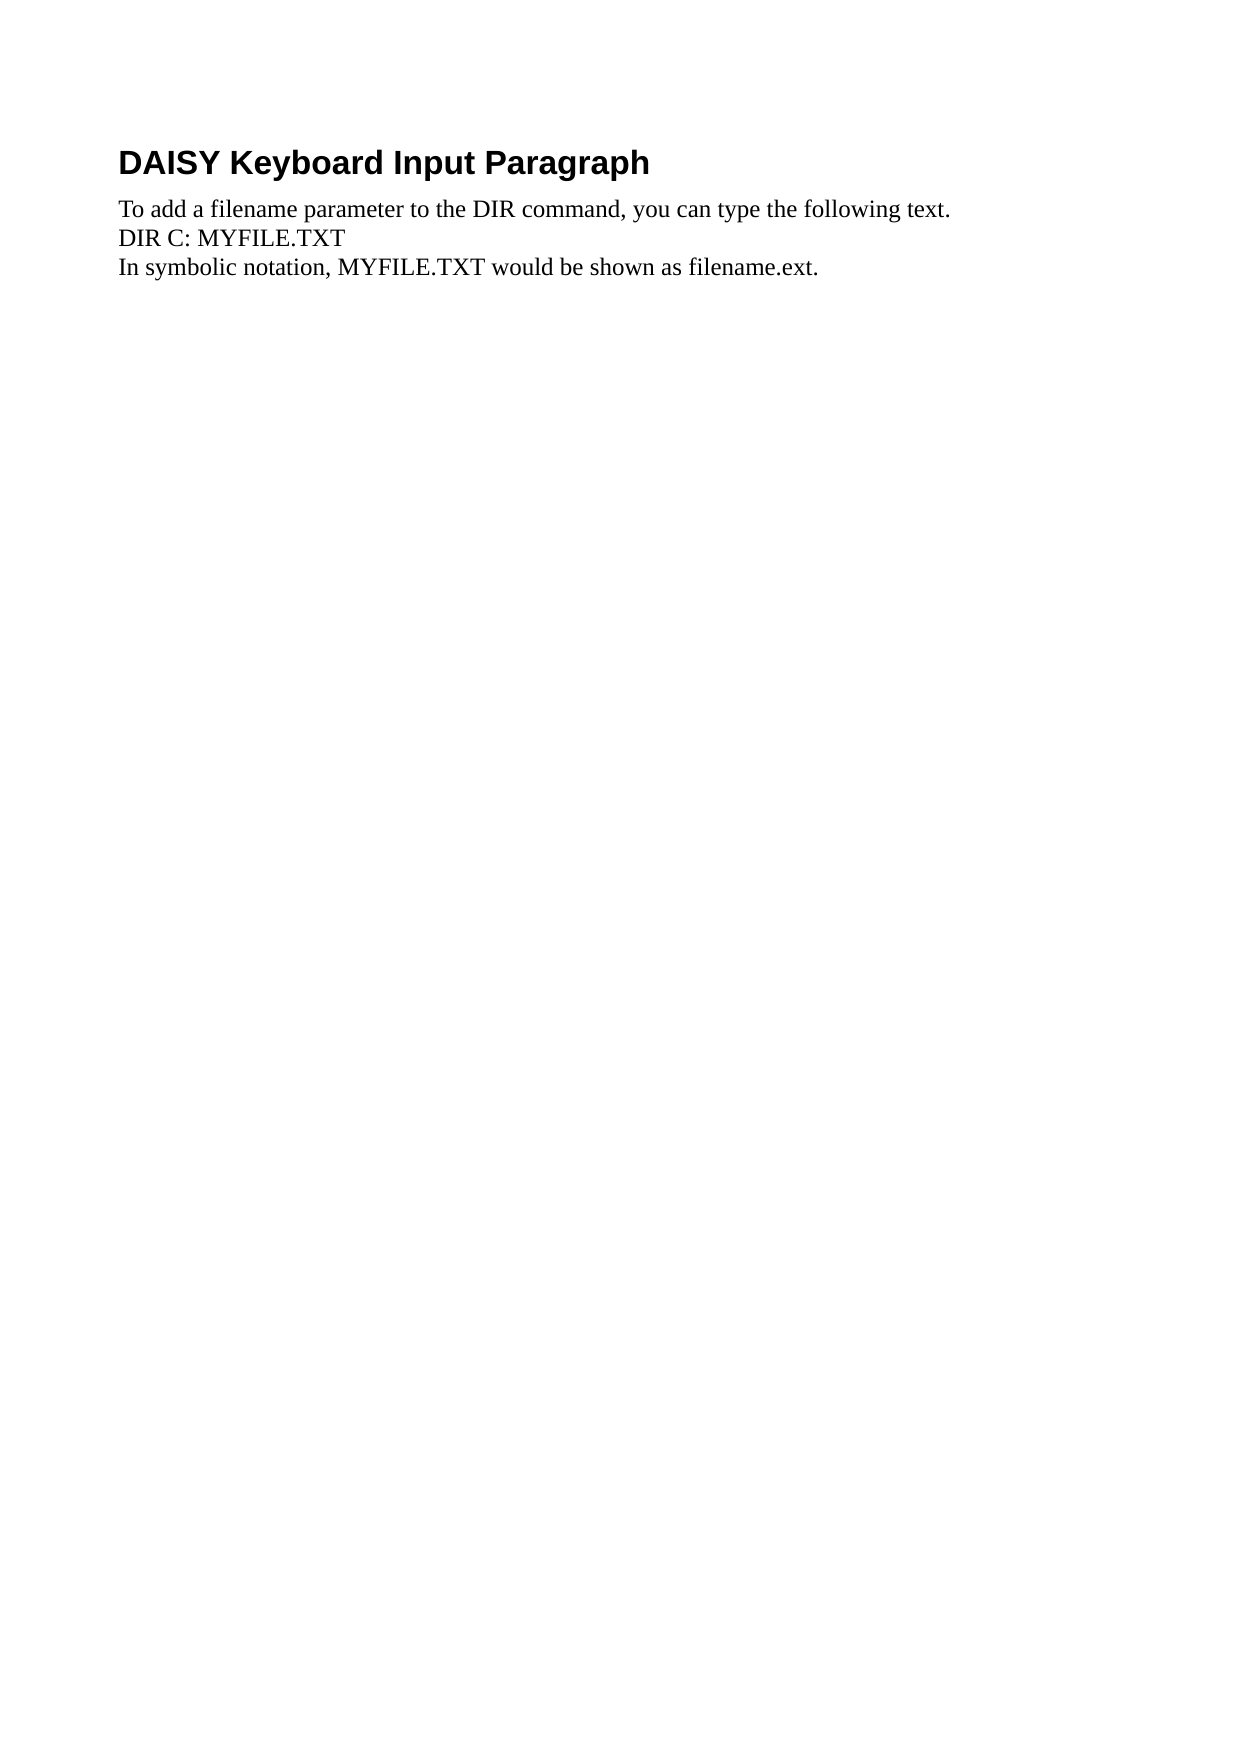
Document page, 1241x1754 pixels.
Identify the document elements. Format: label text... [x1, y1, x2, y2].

subtitle DAISY Keyboard Input Paragraph [118, 143, 1122, 182]
text In symbolic notation, MYFILE.TXT would be shown as filename.ext. [118, 252, 1122, 281]
text DIR C: MYFILE.TXT [118, 223, 1122, 252]
text To add a filename parameter to the DIR command, you can type the following text. [118, 194, 1122, 223]
